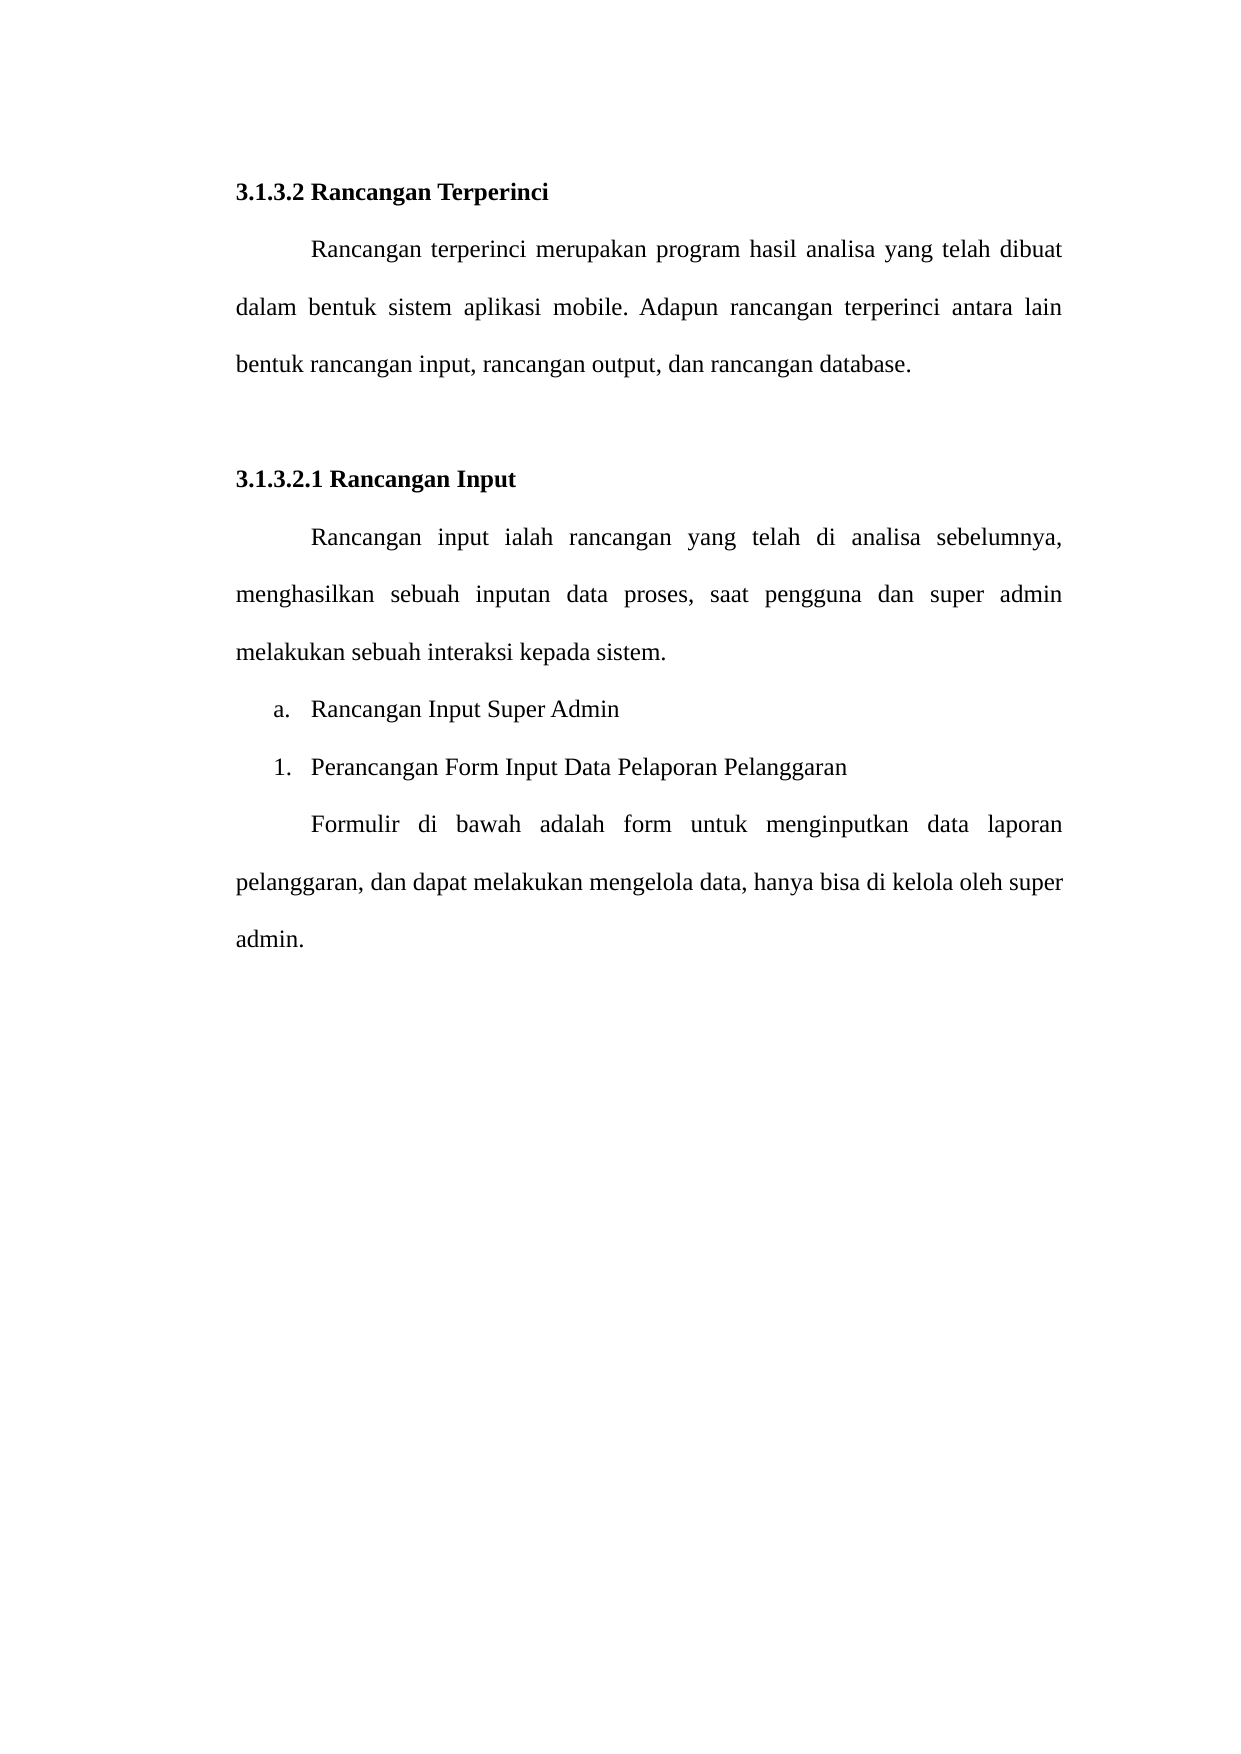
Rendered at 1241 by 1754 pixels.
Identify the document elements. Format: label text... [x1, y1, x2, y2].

text Rancangan terperinci merupakan program hasil analisa yang telah dibuat dalam bentuk sistem aplikasi mobile. Adapun rancangan terperinci antara lain bentuk rancangan input, rancangan output, dan rancangan database. [236, 234, 1063, 378]
list Rancangan Input Super Admin [273, 694, 1063, 723]
text Formulir di bawah adalah form untuk menginputkan data laporan pelanggaran, dan dapat melakukan mengelola data, hanya bisa di kelola oleh super admin. [236, 809, 1063, 953]
text 3.1.3.2.1 Rancangan Input [236, 464, 1063, 493]
text Rancangan input ialah rancangan yang telah di analisa sebelumnya, menghasilkan sebuah inputan data proses, saat pengguna dan super admin melakukan sebuah interaksi kepada sistem. [236, 522, 1063, 666]
list Perancangan Form Input Data Pelaporan Pelanggaran [273, 752, 1063, 781]
text 3.1.3.2 Rancangan Terperinci [236, 177, 1063, 206]
